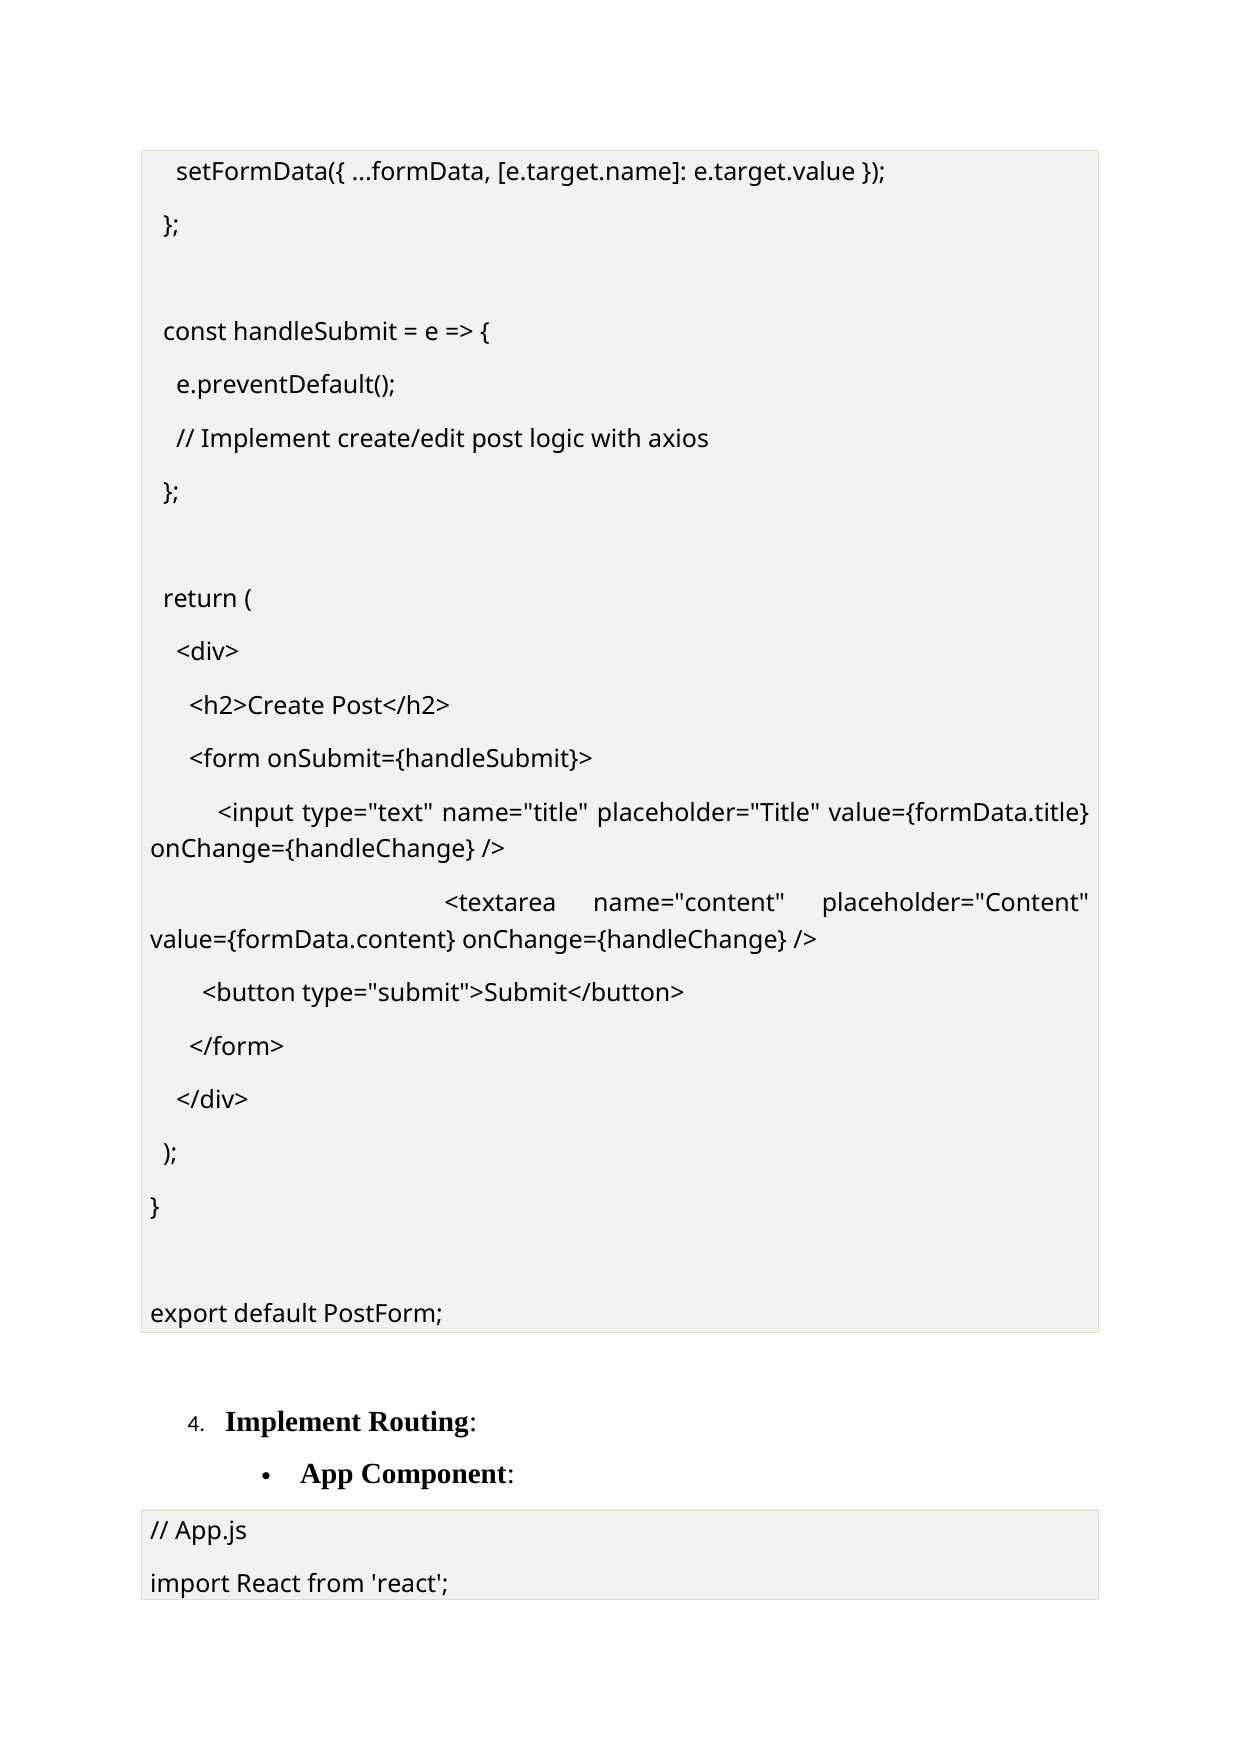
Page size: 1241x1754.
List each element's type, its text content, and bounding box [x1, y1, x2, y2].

text <input type="text" name="title" placeholder="Title" value={formData.title} onChange={handleChange} /> [142, 791, 1098, 865]
text <div> [142, 631, 1098, 668]
text // Implement create/edit post logic with axios [142, 417, 1098, 454]
text export default PostForm; [142, 1292, 1098, 1332]
text ); [142, 1132, 1098, 1169]
list Implement Routing: [187, 1404, 1090, 1437]
text }; [142, 471, 1098, 508]
text const handleSubmit = e => { [142, 310, 1098, 347]
text import React from 'react'; [142, 1563, 1098, 1599]
text e.preventDefault(); [142, 364, 1098, 401]
text // App.js [142, 1511, 1098, 1547]
text <button type="submit">Submit</button> [142, 972, 1098, 1009]
text <textarea name="content" placeholder="Content" value={formData.content} onChange={handleChange} /> [142, 881, 1098, 955]
text return ( [142, 577, 1098, 615]
text setFormData({ ...formData, [e.target.name]: e.target.value }); [142, 151, 1098, 187]
text </form> [142, 1025, 1098, 1062]
text } [142, 1185, 1098, 1223]
list App Component: [262, 1457, 1090, 1490]
text </div> [142, 1078, 1098, 1116]
text <form onSubmit={handleSubmit}> [142, 738, 1098, 775]
text }; [142, 203, 1098, 241]
text <h2>Create Post</h2> [142, 684, 1098, 722]
